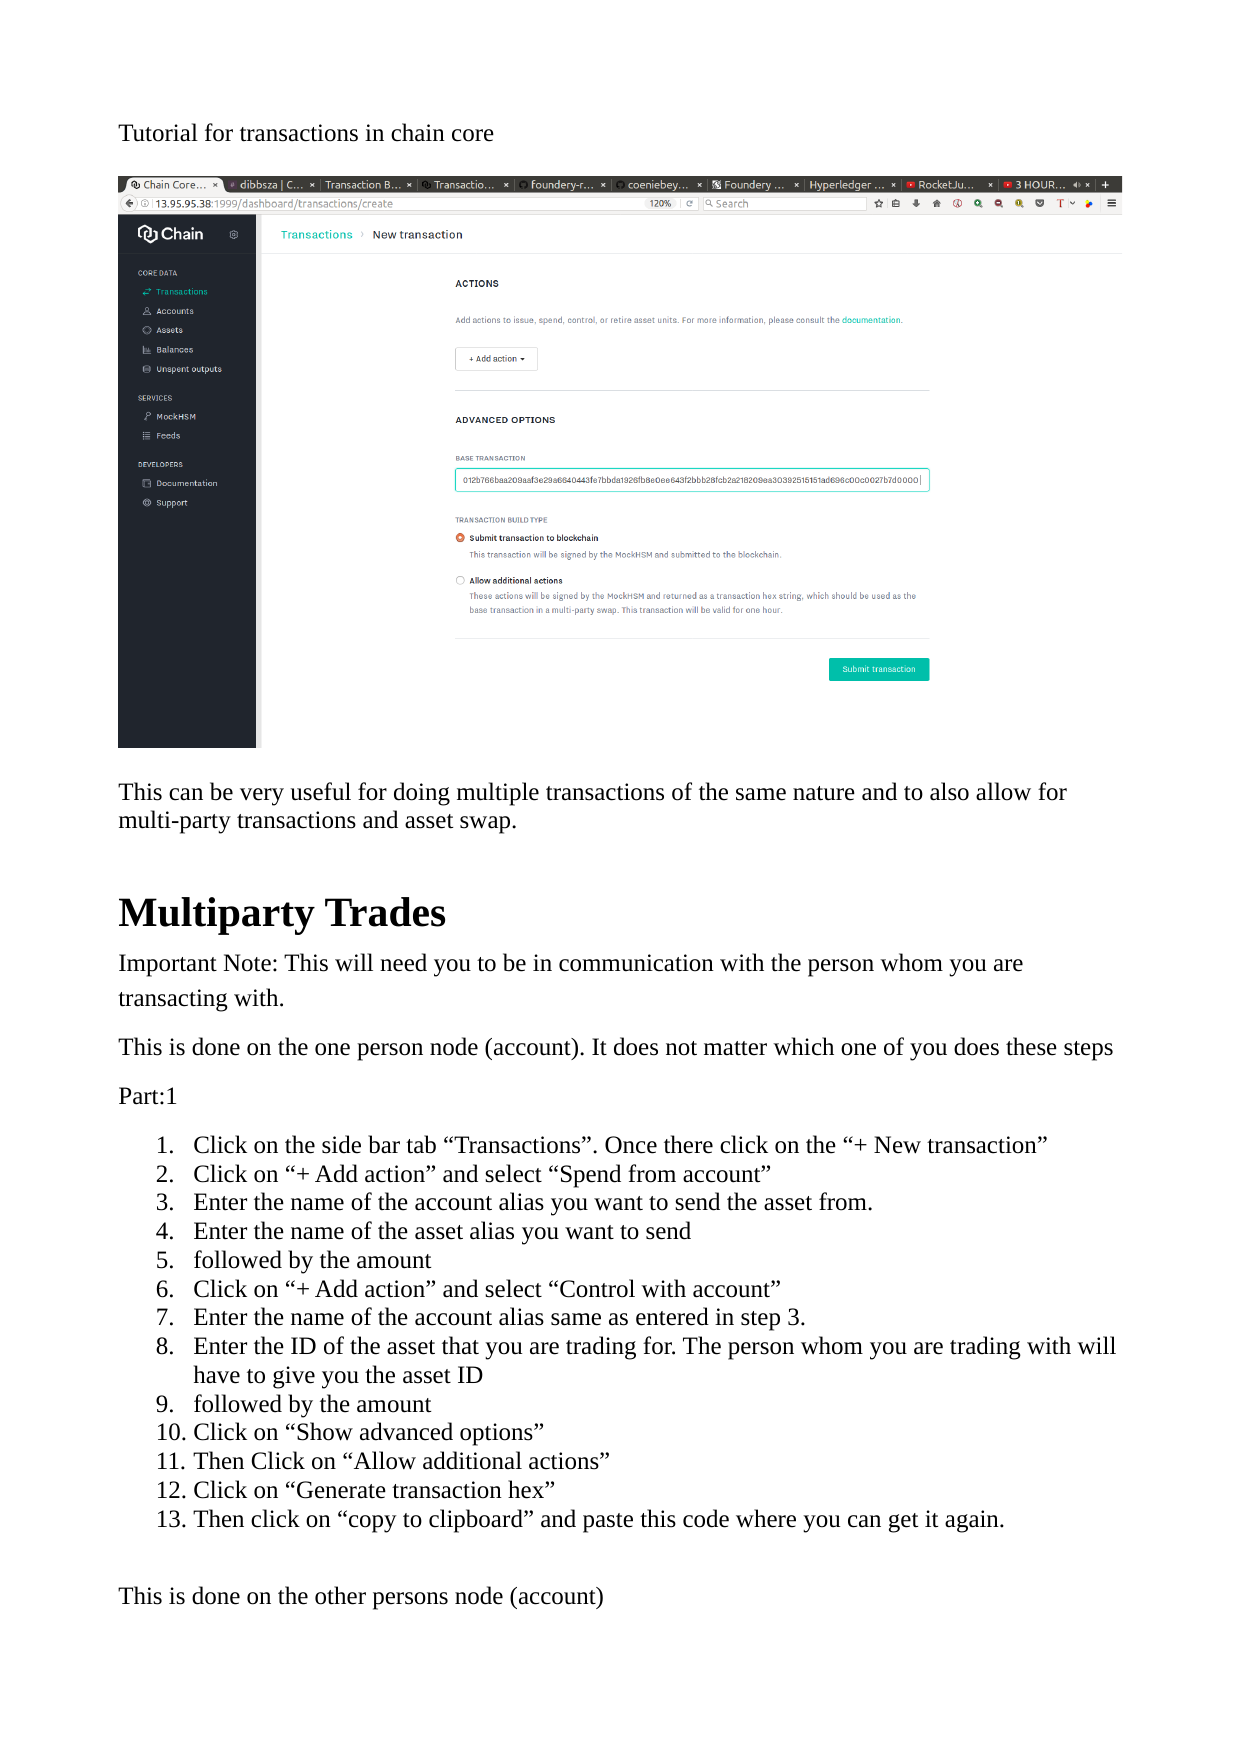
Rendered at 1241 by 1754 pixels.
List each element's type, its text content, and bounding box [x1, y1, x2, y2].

subtitle Multiparty Trades [118, 888, 1122, 936]
text This is done on the other persons node (account) [118, 1581, 1122, 1610]
list Enter the name of the asset alias you want to send [156, 1216, 1122, 1245]
list followed by the amount [156, 1389, 1122, 1417]
list Then click on “copy to clipboard” and paste this code where you can get it again. [156, 1504, 1122, 1532]
list Then Click on “Allow additional actions” [156, 1446, 1122, 1475]
list Enter the name of the account alias same as entered in step 3. [156, 1302, 1122, 1331]
list Click on “+ Add action” and select “Spend from account” [156, 1159, 1122, 1187]
list Click on the side bar tab “Transactions”. Once there click on the “+ New transaction” [156, 1130, 1122, 1159]
list Click on “Generate transaction hex” [156, 1475, 1122, 1504]
text Important Note: This will need you to be in communication with the person whom you are transacting with. [118, 948, 1122, 1011]
text This can be very useful for doing multiple transactions of the same nature and to also allow for multi-party transactions and asset swap. [118, 777, 1122, 834]
text This is done on the one person node (account). It does not matter which one of you does these steps [118, 1032, 1122, 1061]
list Enter the name of the account alias you want to send the asset from. [156, 1187, 1122, 1216]
list followed by the amount [156, 1245, 1122, 1274]
list Click on “Show advanced options” [156, 1417, 1122, 1446]
text Part:1 [118, 1081, 1122, 1109]
picture [118, 176, 1123, 748]
list Click on “+ Add action” and select “Control with account” [156, 1274, 1122, 1302]
list Enter the ID of the asset that you are trading for. The person whom you are trading with will have to give you the asset ID [156, 1331, 1122, 1389]
